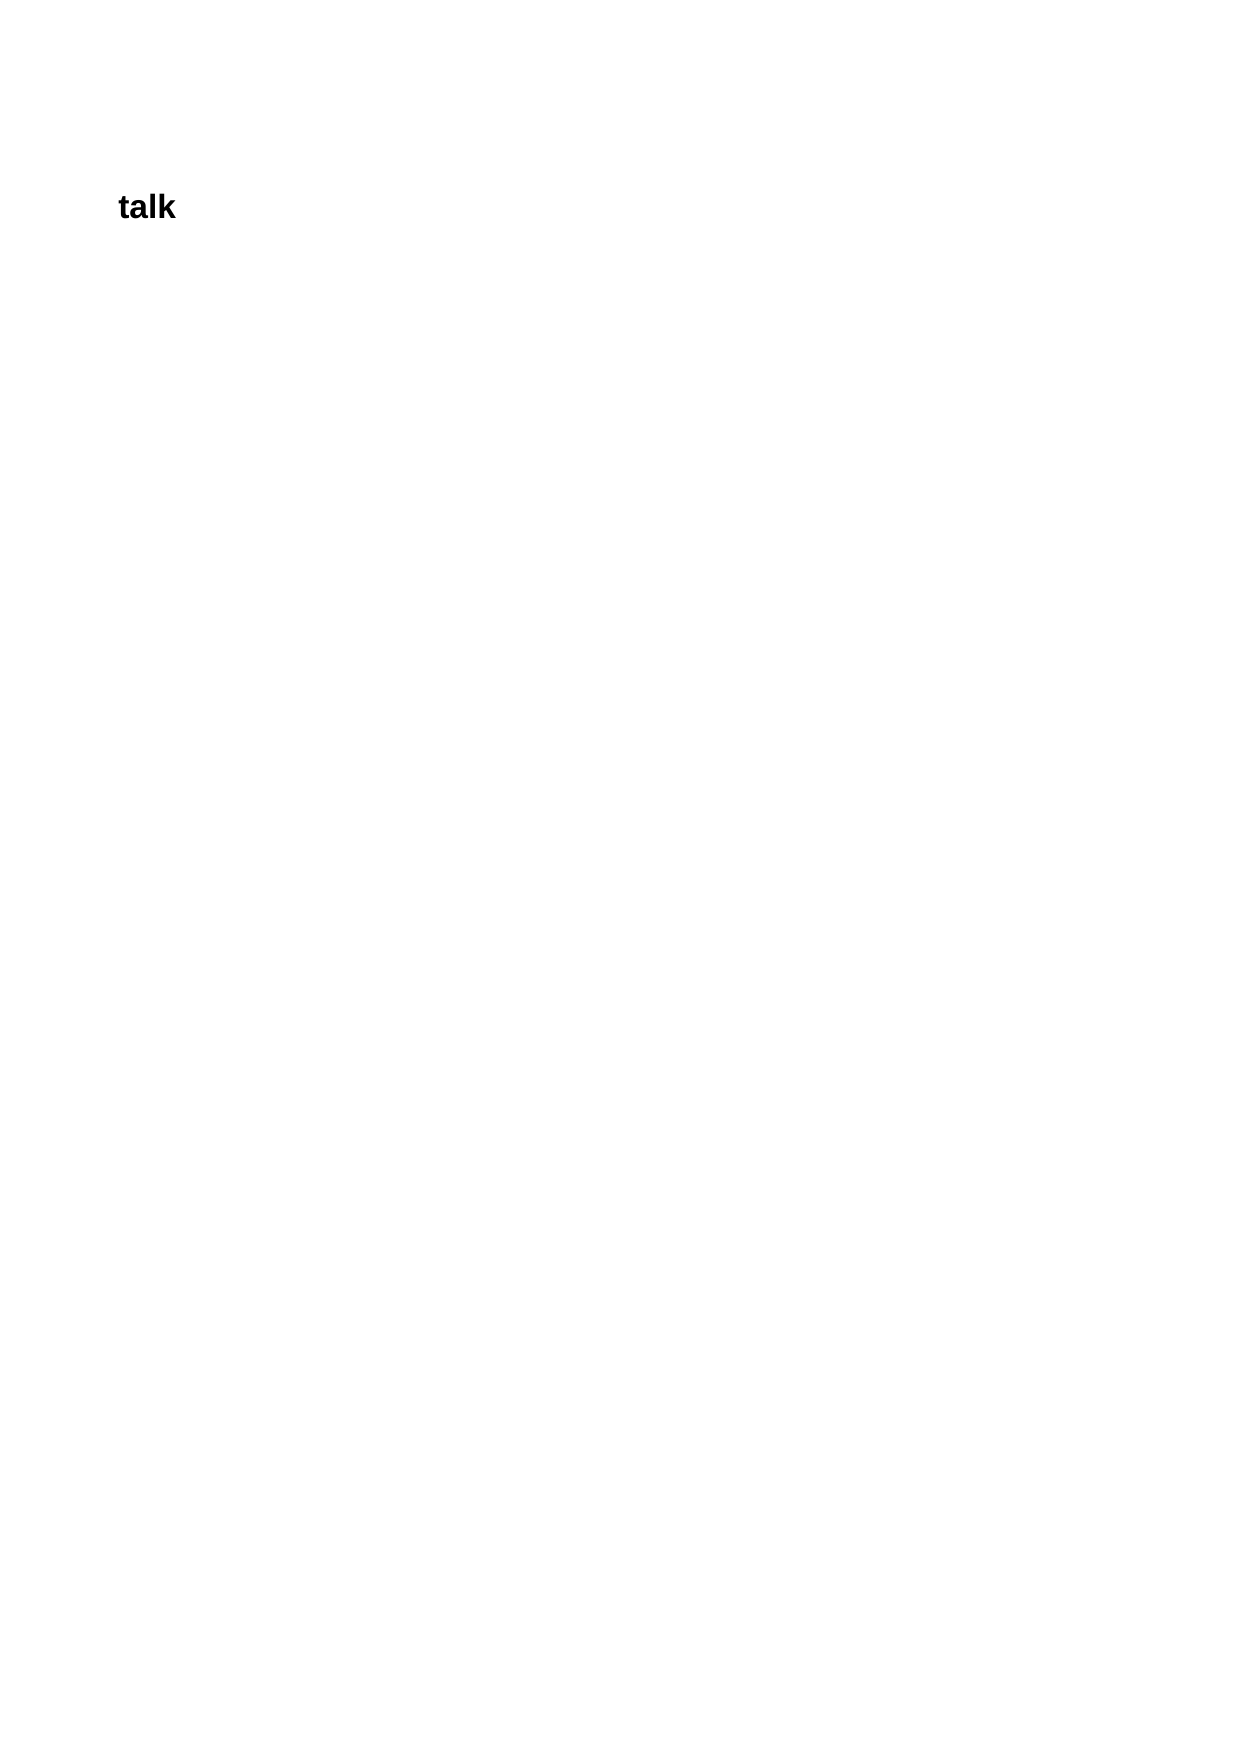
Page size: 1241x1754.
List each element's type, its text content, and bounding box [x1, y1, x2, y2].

subtitle talk [118, 187, 1122, 225]
